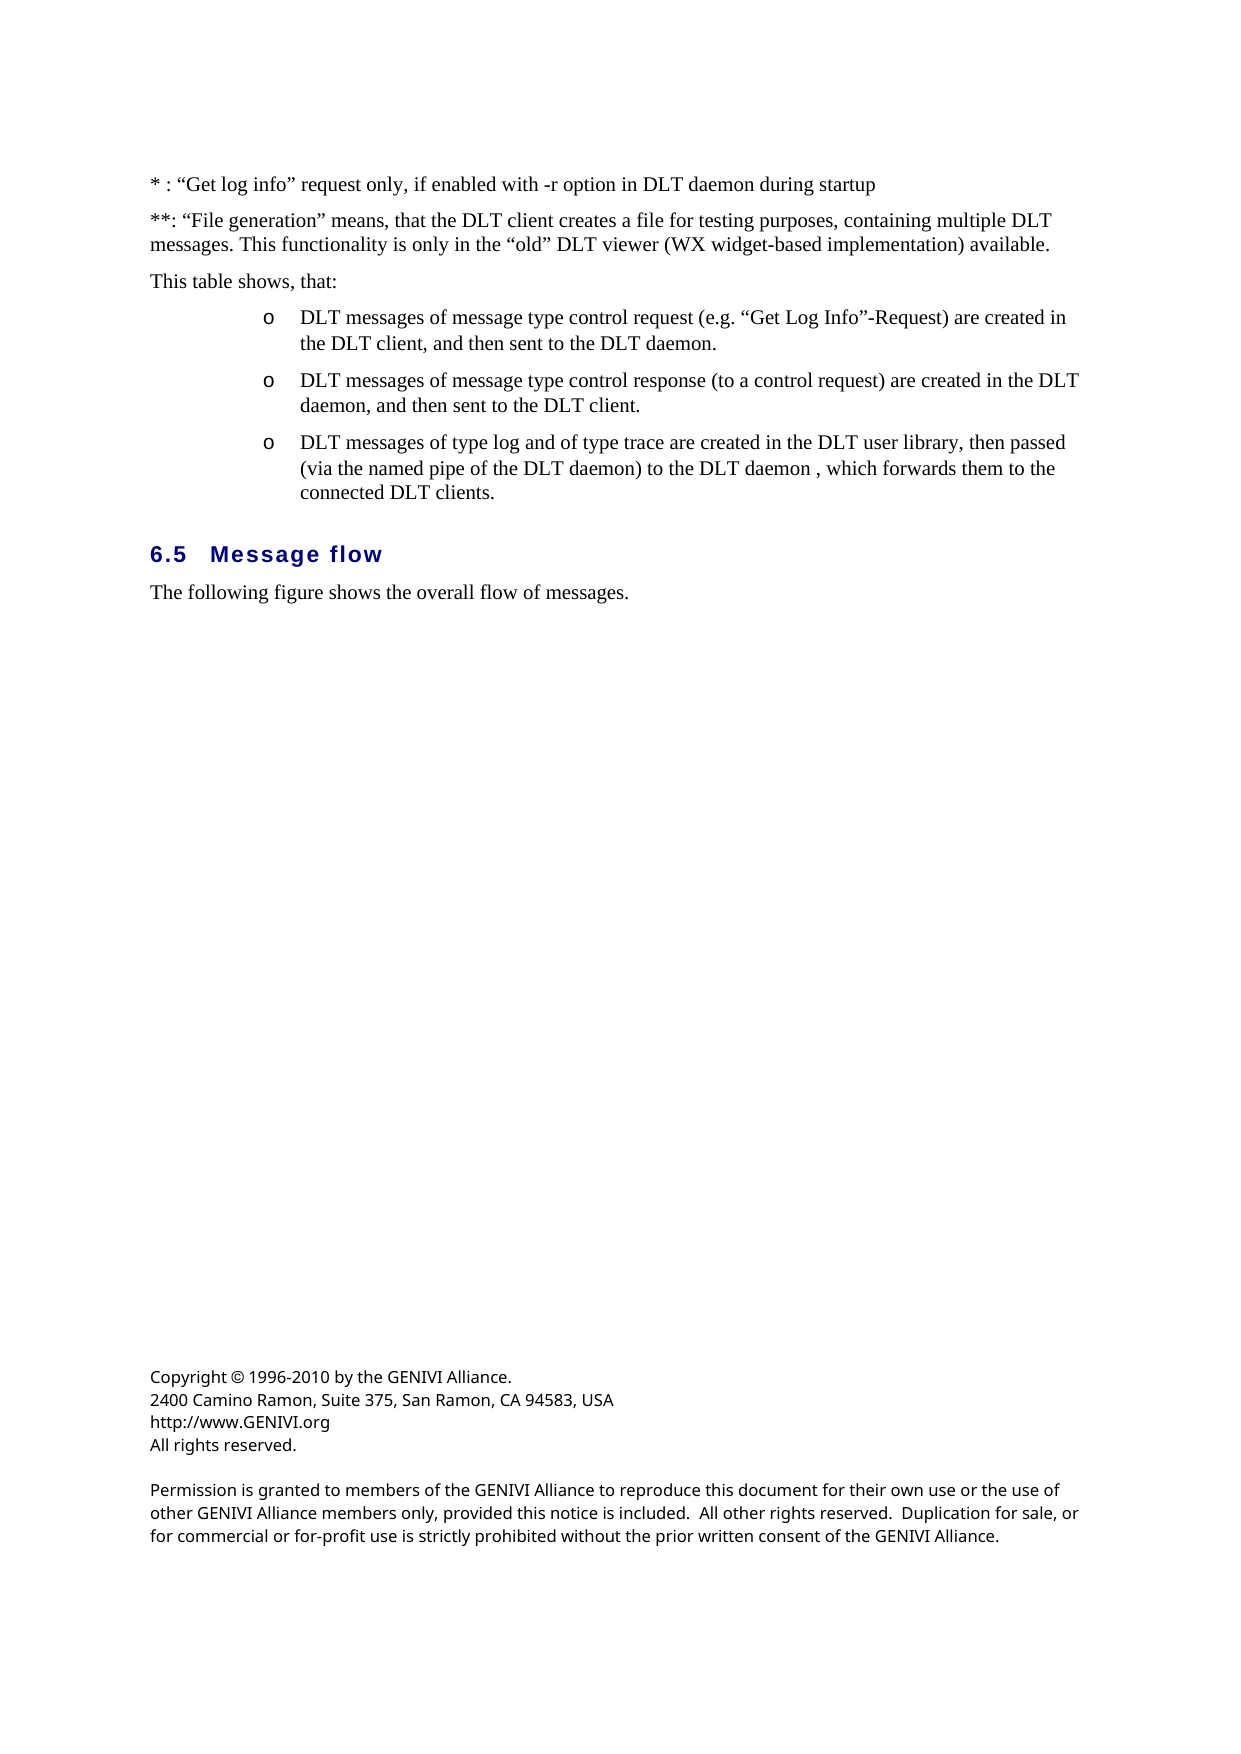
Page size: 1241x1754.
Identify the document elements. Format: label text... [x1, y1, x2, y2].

text * : “Get log info” request only, if enabled with -r option in DLT daemon during startup [150, 172, 1092, 196]
list DLT messages of message type control response (to a control request) are created in the DLT daemon, and then sent to the DLT client. [262, 368, 1092, 417]
list DLT messages of message type control request (e.g. “Get Log Info”-Request) are created in the DLT client, and then sent to the DLT daemon. [262, 305, 1092, 355]
text **: “File generation” means, that the DLT client creates a file for testing purposes, containing multiple DLT messages. This functionality is only in the “old” DLT viewer (WX widget-based implementation) available. [150, 208, 1092, 256]
subtitle Message flow [150, 541, 1092, 568]
text The following figure shows the overall flow of messages. [150, 580, 1092, 604]
list DLT messages of type log and of type trace are created in the DLT user library, then passed (via the named pipe of the DLT daemon) to the DLT daemon , which forwards them to the connected DLT clients. [262, 430, 1092, 504]
text This table shows, that: [150, 269, 1092, 293]
